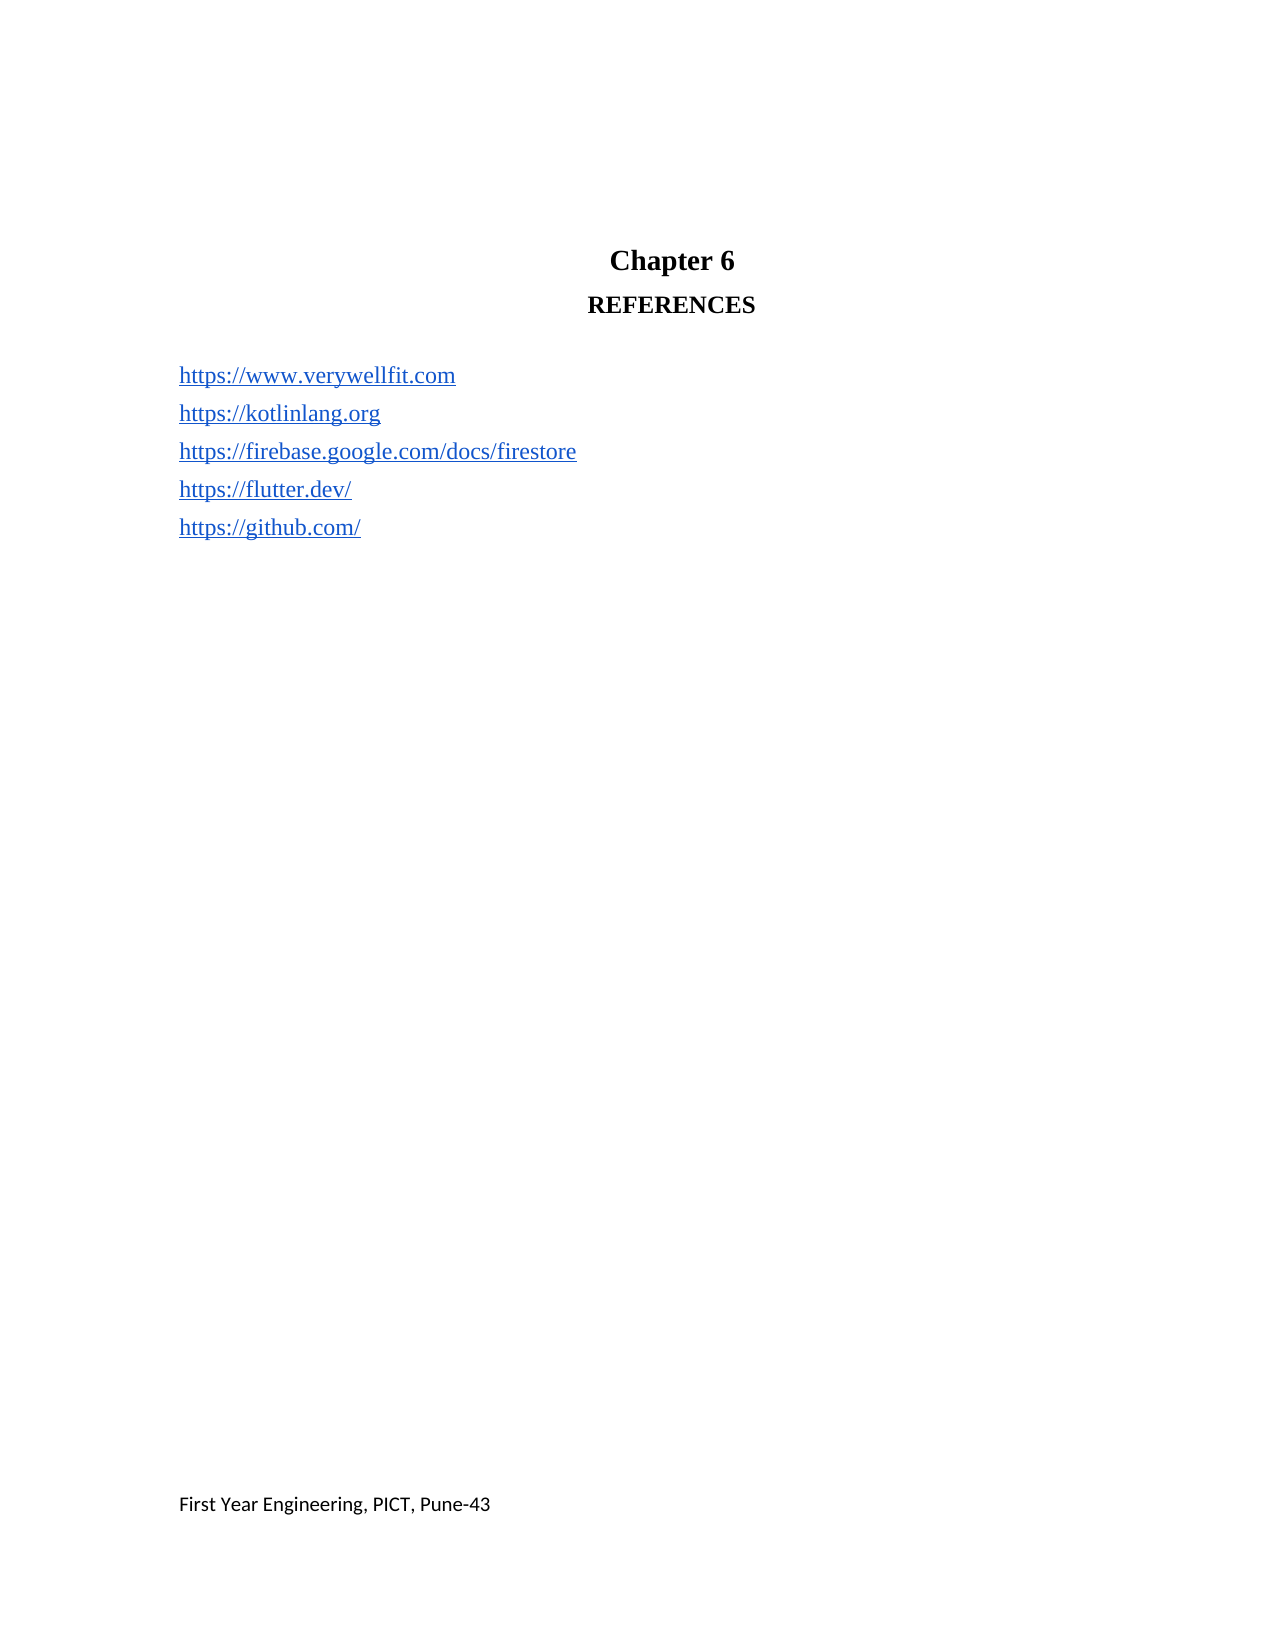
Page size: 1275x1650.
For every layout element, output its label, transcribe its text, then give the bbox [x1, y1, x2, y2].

text https://kotlinlang.org [179, 399, 1102, 426]
subtitle Chapter 6 [242, 243, 1102, 277]
text REFERENCES [241, 291, 1102, 319]
text https://flutter.dev/ [179, 475, 1102, 502]
text https://github.com/ [179, 513, 1102, 540]
text https://www.verywellfit.com [179, 361, 1102, 388]
text https://firebase.google.com/docs/firestore [179, 437, 1102, 464]
